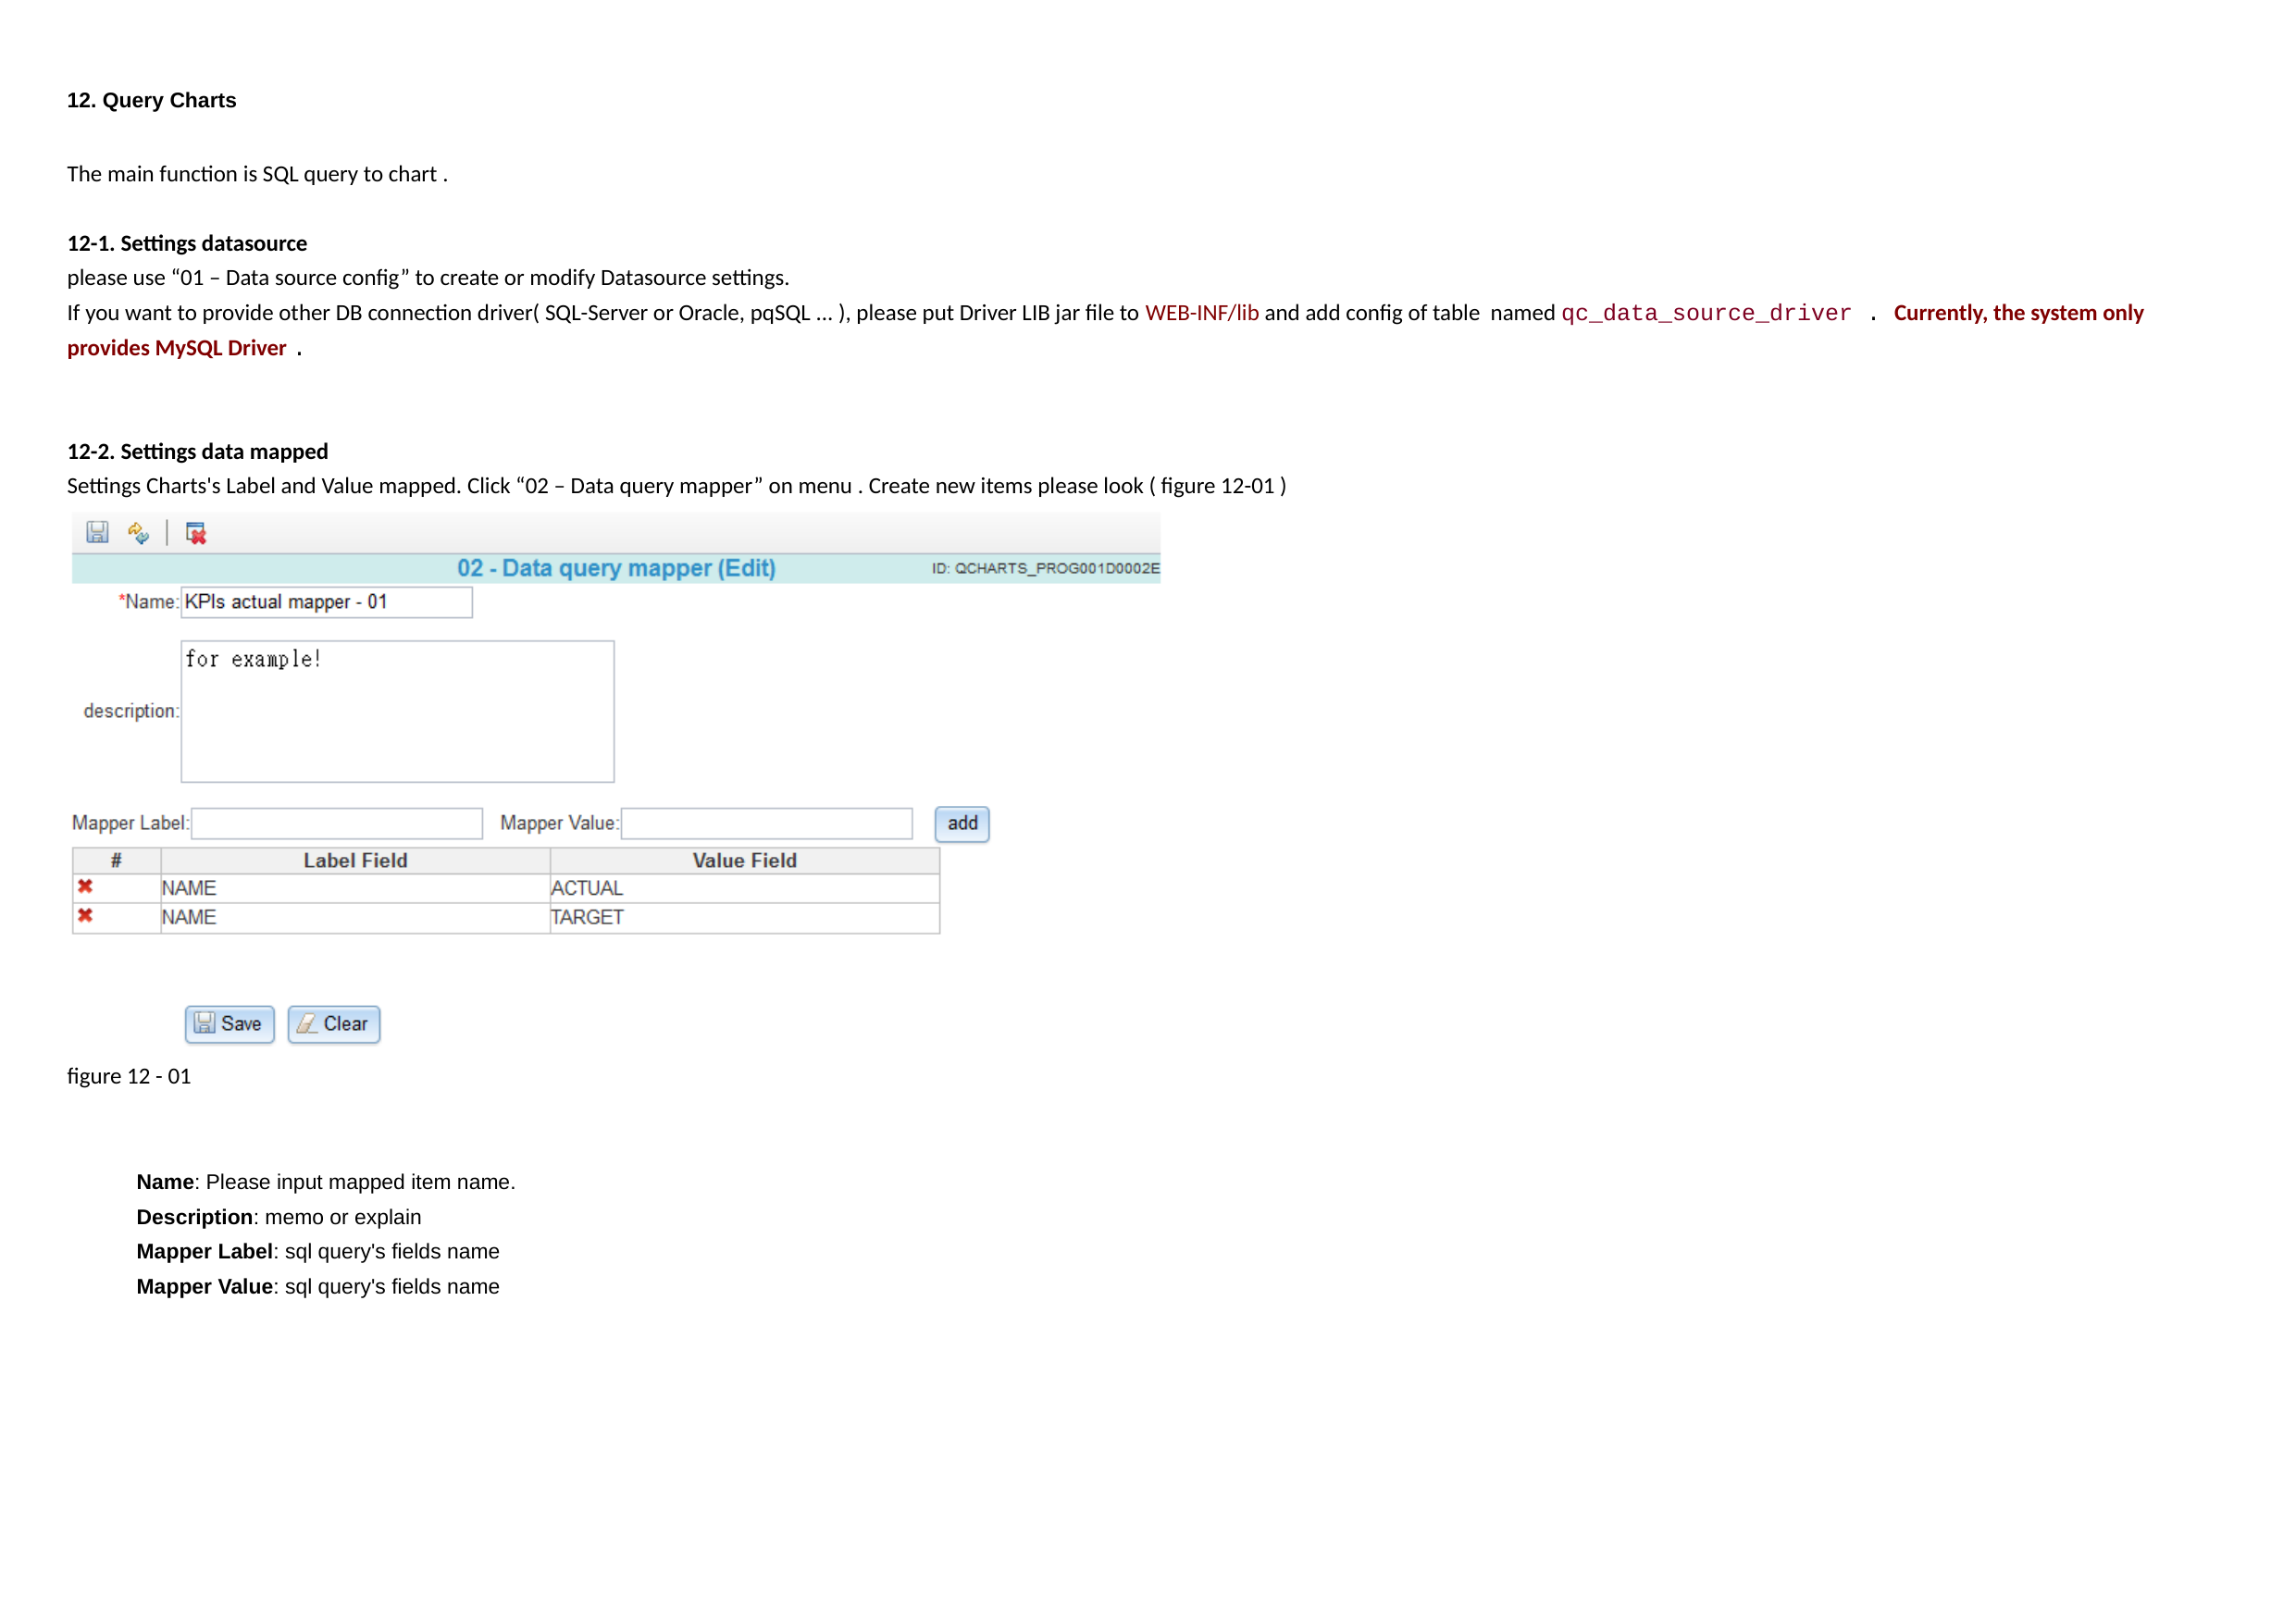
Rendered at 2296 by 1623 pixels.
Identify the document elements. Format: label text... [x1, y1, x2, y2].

text Mapper Value: sql query's fields name [67, 1269, 2226, 1304]
text 12-1. Settings datasource [67, 228, 2226, 263]
text figure 12 - 01 [67, 1060, 2226, 1096]
text 12-2. Settings data mapped [67, 436, 2226, 471]
text Description: memo or explain [67, 1199, 2226, 1234]
text Mapper Label: sql query's fields name [67, 1234, 2226, 1269]
text The main function is SQL query to chart . [67, 158, 2226, 193]
text please use “01 – Data source config” to create or modify Datasource settings. [67, 263, 2226, 297]
text If you want to provide other DB connection driver( SQL-Server or Oracle, pqSQL ... ), please put Driver LIB jar file to WEB-INF/lib and add config of table named qc_data_source_driver . Currently, the system only provides MySQL Driver . [67, 297, 2226, 366]
subtitle 12. Query Charts [67, 82, 2226, 118]
text Name: Please input mapped item name. [67, 1165, 2226, 1199]
text Settings Charts's Label and Value mapped. Click “02 – Data query mapper” on menu . Create new items please look ( figure 12-01 ) [67, 471, 2226, 505]
